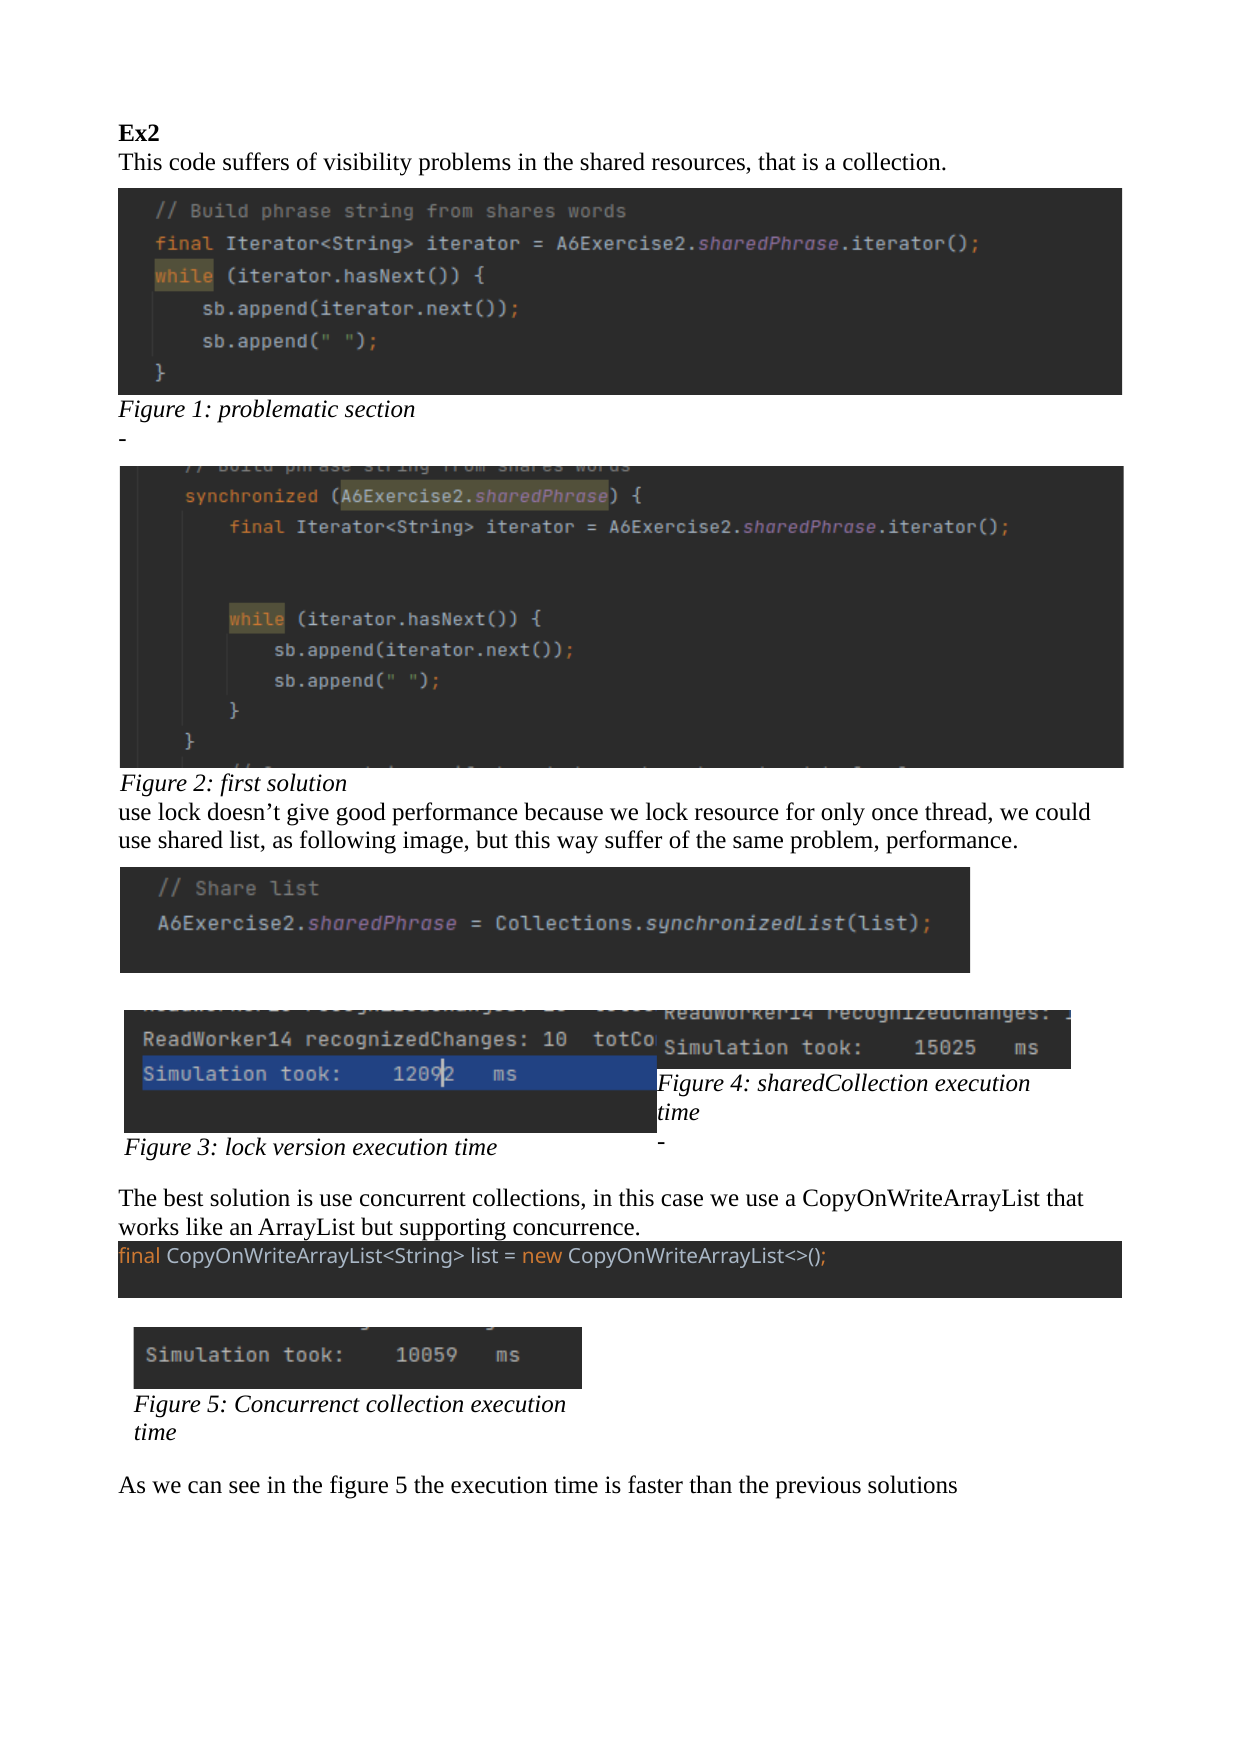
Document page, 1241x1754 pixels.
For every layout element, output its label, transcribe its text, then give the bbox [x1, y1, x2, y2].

picture [120, 867, 970, 973]
text use lock doesn’t give good performance because we lock resource for only once thread, we could use shared list, as following image, but this way suffer of the same problem, performance. [118, 452, 1122, 854]
text Ex2 [118, 118, 1122, 147]
text Figure 4: sharedCollection execution time [657, 1069, 1071, 1126]
text As we can see in the figure 5 the execution time is faster than the previous solutions [118, 1471, 1122, 1499]
text Figure 3: lock version execution time [124, 1133, 657, 1161]
text - [118, 176, 1122, 188]
text - [118, 998, 1122, 1154]
picture [133, 1327, 582, 1389]
text Figure 2: first solution [120, 768, 1124, 797]
text - [118, 423, 1122, 452]
picture [118, 188, 1123, 395]
text Figure 1: problematic section [118, 395, 1122, 423]
text Figure 5: Concurrenct collection execution time [133, 1389, 582, 1446]
text final CopyOnWriteArrayList<String> list = new CopyOnWriteArrayList<>(); [118, 1241, 1122, 1298]
text - [120, 454, 1124, 466]
text The best solution is use concurrent collections, in this case we use a CopyOnWriteArrayList that works like an ArrayList but supporting concurrence. [118, 1183, 1122, 1241]
picture [124, 1010, 1071, 1133]
picture [119, 466, 1124, 768]
text This code suffers of visibility problems in the shared resources, that is a collection. [118, 147, 1122, 176]
